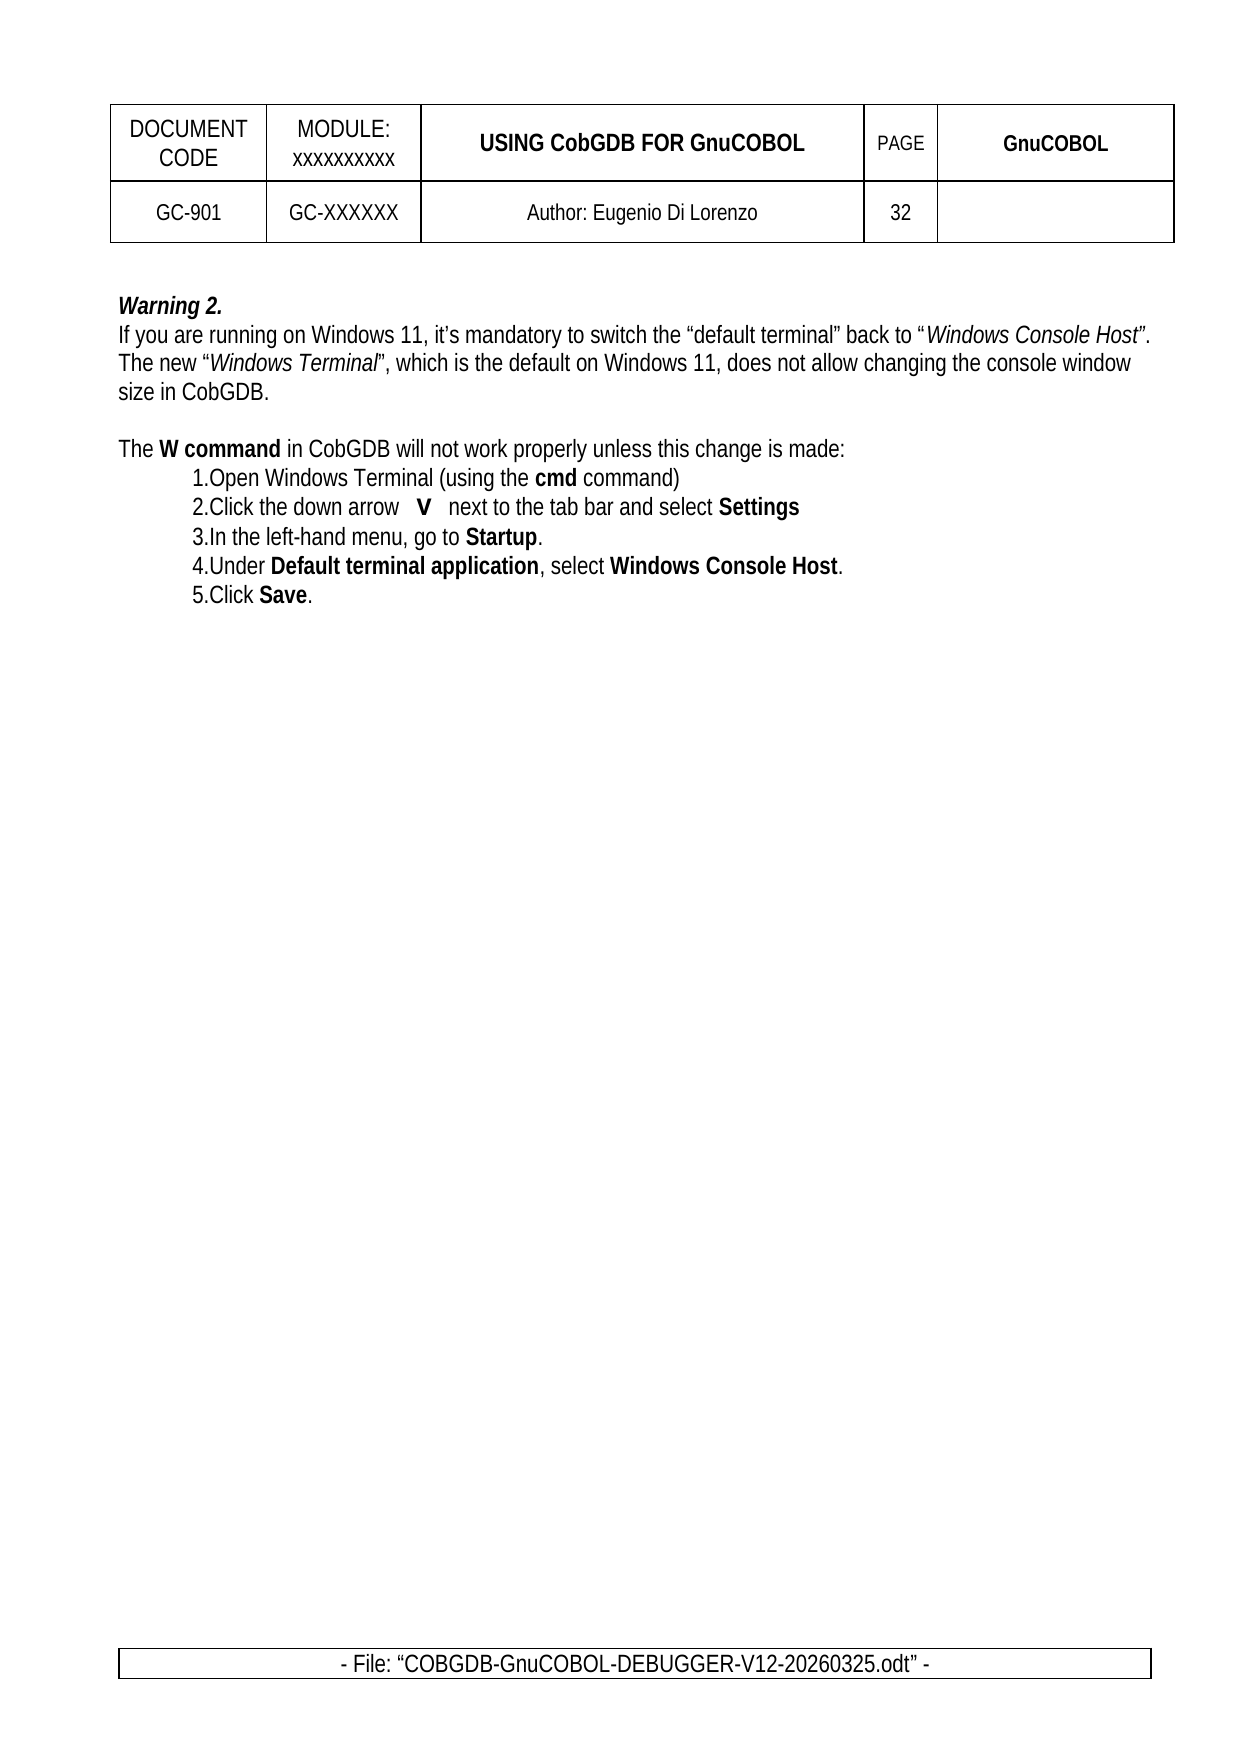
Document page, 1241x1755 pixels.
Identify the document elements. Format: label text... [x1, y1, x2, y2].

list Open Windows Terminal (using the cmd command) [118, 463, 1152, 491]
list Under Default terminal application, select Windows Console Host. [118, 551, 1152, 580]
list Click Save. [118, 580, 1152, 608]
list In the left-hand menu, go to Startup. [118, 522, 1152, 551]
text The W command in CobGDB will not work properly unless this change is made: [118, 434, 1152, 463]
text If you are running on Windows 11, it’s mandatory to switch the “default terminal” back to “Windows Console Host”. The new “Windows Terminal”, which is the default on Windows 11, does not allow changing the console window size in CobGDB. [118, 319, 1152, 406]
list Click the down arrow V next to the tab bar and select Settings [118, 491, 1152, 522]
text Warning 2. [118, 291, 1152, 319]
